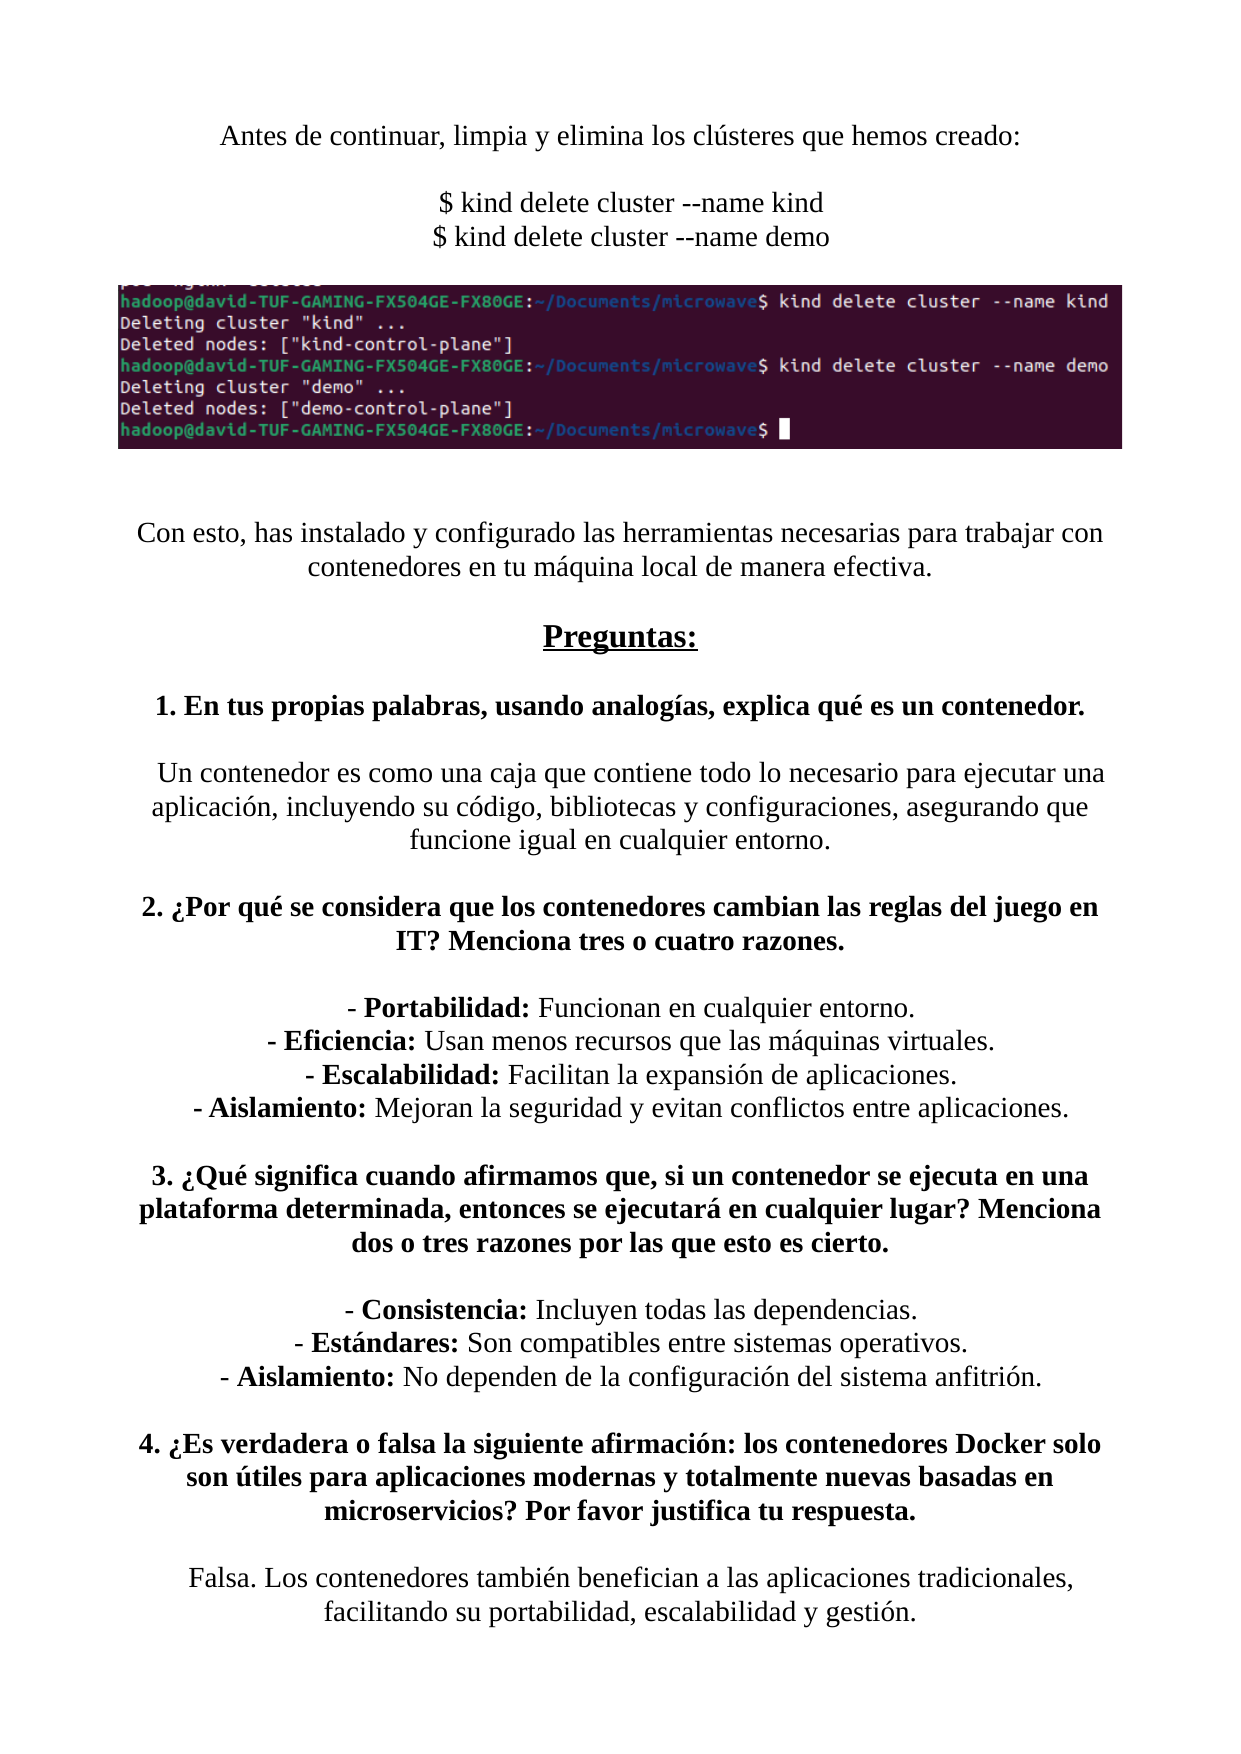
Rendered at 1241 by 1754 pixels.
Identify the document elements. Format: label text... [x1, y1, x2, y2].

text - Eficiencia: Usan menos recursos que las máquinas virtuales. [118, 1023, 1122, 1057]
picture [118, 285, 1123, 449]
text - Consistencia: Incluyen todas las dependencias. [118, 1292, 1122, 1325]
text Un contenedor es como una caja que contiene todo lo necesario para ejecutar una aplicación, incluyendo su código, bibliotecas y configuraciones, asegurando que funcione igual en cualquier entorno. [118, 755, 1122, 856]
text Falsa. Los contenedores también benefician a las aplicaciones tradicionales, facilitando su portabilidad, escalabilidad y gestión. [118, 1560, 1122, 1627]
text - Escalabilidad: Facilitan la expansión de aplicaciones. [118, 1057, 1122, 1091]
text 2. ¿Por qué se considera que los contenedores cambian las reglas del juego en IT? Menciona tres o cuatro razones. [118, 889, 1122, 956]
text Antes de continuar, limpia y elimina los clústeres que hemos creado: [118, 118, 1122, 152]
text 3. ¿Qué significa cuando afirmamos que, si un contenedor se ejecuta en una plataforma determinada, entonces se ejecutará en cualquier lugar? Menciona dos o tres razones por las que esto es cierto. [118, 1158, 1122, 1258]
text - Portabilidad: Funcionan en cualquier entorno. [118, 990, 1122, 1023]
text $ kind delete cluster --name kind [118, 185, 1122, 219]
text - Aislamiento: Mejoran la seguridad y evitan conflictos entre aplicaciones. [118, 1091, 1122, 1124]
text 4. ¿Es verdadera o falsa la siguiente afirmación: los contenedores Docker solo son útiles para aplicaciones modernas y totalmente nuevas basadas en microservicios? Por favor justifica tu respuesta. [118, 1426, 1122, 1527]
text - Aislamiento: No dependen de la configuración del sistema anfitrión. [118, 1359, 1122, 1392]
text Preguntas: [118, 616, 1122, 654]
text $ kind delete cluster --name demo [118, 219, 1122, 252]
text 1. En tus propias palabras, usando analogías, explica qué es un contenedor. [118, 688, 1122, 722]
text Con esto, has instalado y configurado las herramientas necesarias para trabajar con contenedores en tu máquina local de manera efectiva. [118, 516, 1122, 583]
text - Estándares: Son compatibles entre sistemas operativos. [118, 1325, 1122, 1359]
